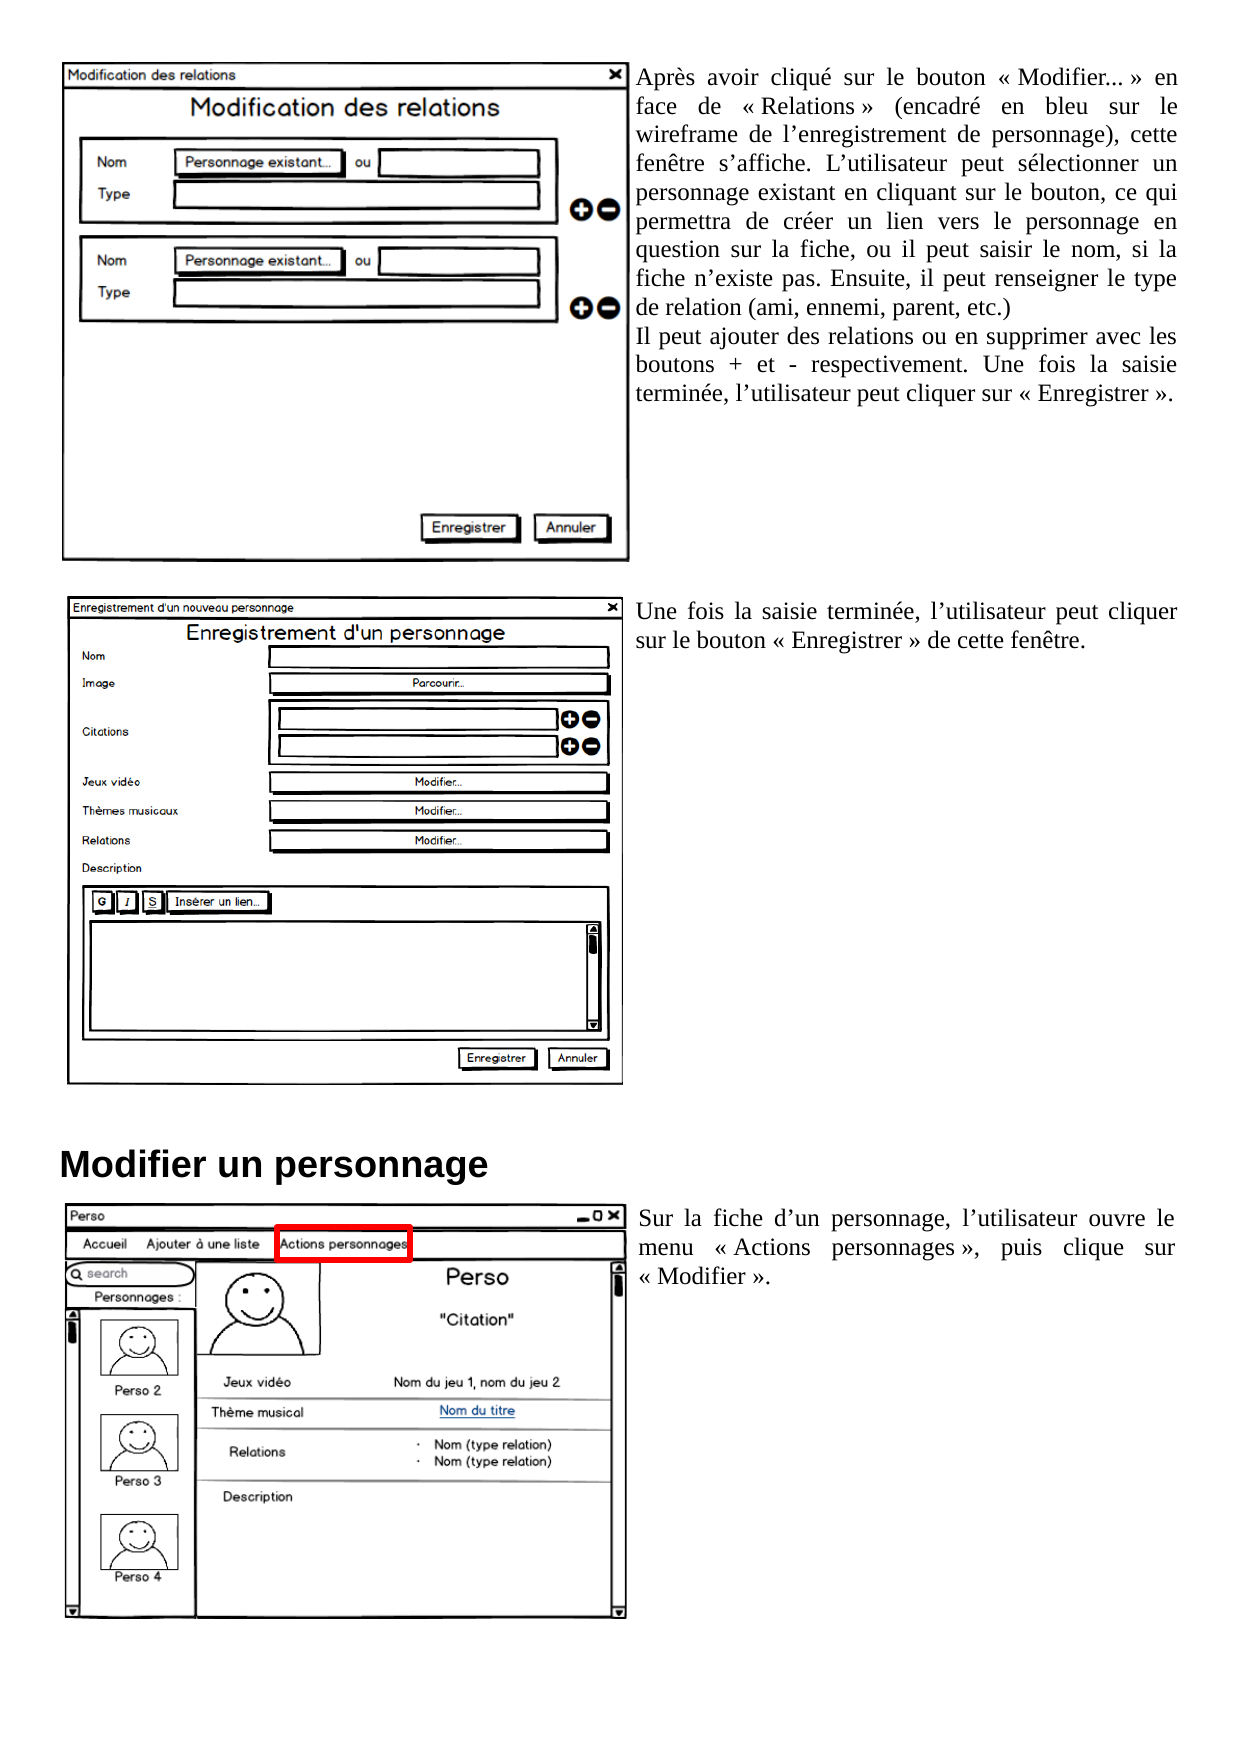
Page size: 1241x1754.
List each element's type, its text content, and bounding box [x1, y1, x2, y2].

table_header [59, 1198, 632, 1653]
table_cell Après avoir cliqué sur le bouton « Modifier... » en face de « Relations » (encadré en bleu sur le wireframe de l’enregistrement de personnage), cette fenêtre s’affiche. L’utilisateur peut sélectionner un personnage existant en cliquant sur le bouton, ce qui permettra de créer un lien vers le personnage en question sur la fiche, ou il peut saisir le nom, si la fiche n’existe pas. Ensuite, il peut renseigner le type de relation (ami, ennemi, parent, etc.) Il peut ajouter des relations ou en supprimer avec les boutons + et - respectivement. Une fois la saisie terminée, l’utilisateur peut cliquer sur « Enregistrer ». [633, 59, 1181, 593]
picture [62, 62, 630, 562]
picture [64, 1203, 627, 1619]
table_header Sur la fiche d’un personnage, l’utilisateur ouvre le menu « Actions personnages », puis clique sur « Modifier ». [633, 1198, 1181, 1653]
table_cell [59, 594, 632, 1117]
table_cell Une fois la saisie terminée, l’utilisateur peut cliquer sur le bouton « Enregistrer » de cette fenêtre. [633, 594, 1181, 1117]
picture [67, 596, 623, 1085]
subtitle Modifier un personnage [59, 1142, 1181, 1185]
table_cell [59, 59, 632, 593]
